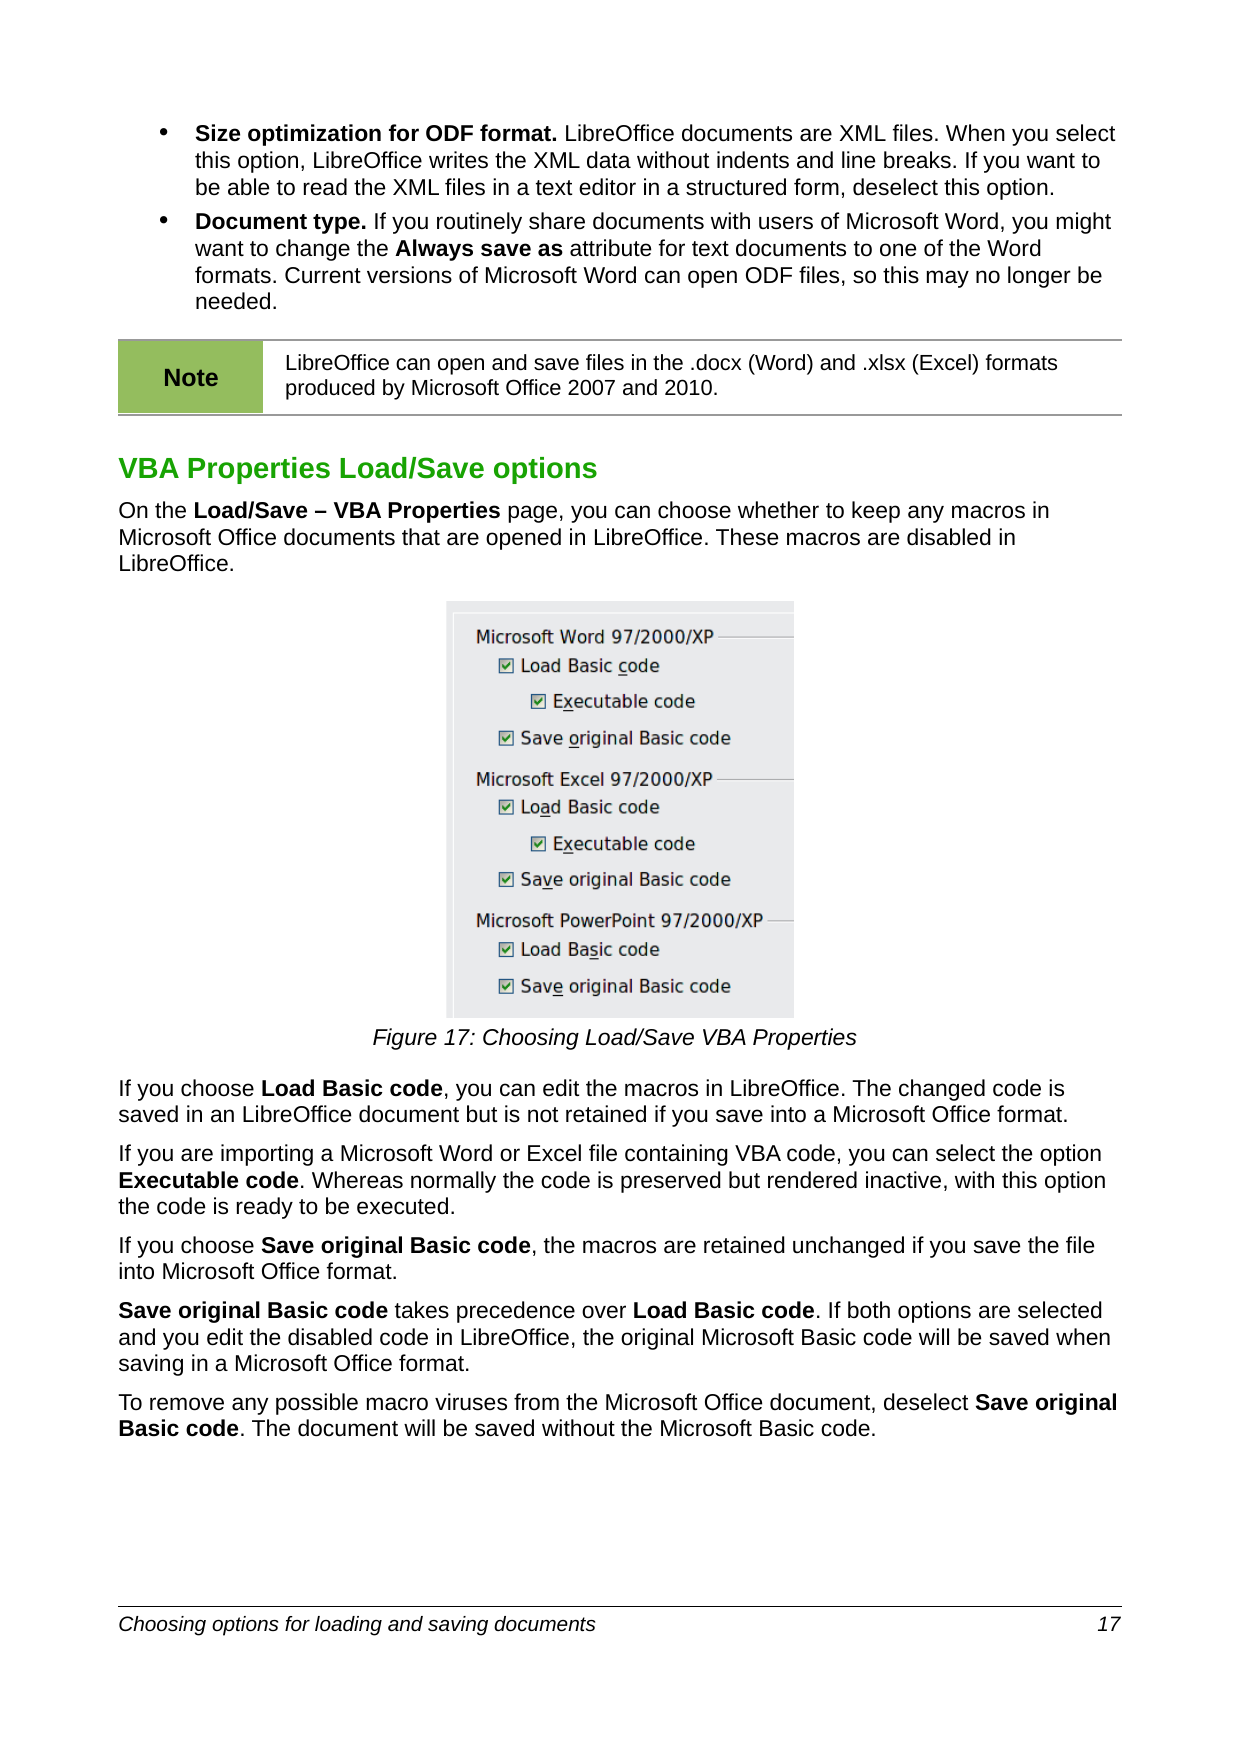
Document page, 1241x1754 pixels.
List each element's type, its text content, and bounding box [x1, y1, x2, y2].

list Size optimization for ODF format. LibreOffice documents are XML files. When you select this option, LibreOffice writes the XML data without indents and line breaks. If you want to be able to read the XML files in a text editor in a structured form, deselect this option. [156, 118, 1122, 200]
text On the Load/Save – VBA Properties page, you can choose whether to keep any macros in Microsoft Office documents that are opened in LibreOffice. These macros are disabled in LibreOffice. [118, 497, 1122, 576]
subtitle VBA Properties Load/Save options [118, 451, 1122, 485]
picture [446, 601, 794, 1018]
text Figure 17: Choosing Load/Save VBA Properties [372, 1024, 868, 1050]
text If you are importing a Microsoft Word or Excel file containing VBA code, you can select the option Executable code. Whereas normally the code is preserved but rendered inactive, with this option the code is ready to be executed. [118, 1140, 1122, 1219]
text If you choose Load Basic code, you can edit the macros in LibreOffice. The changed code is saved in an LibreOffice document but is not retained if you save into a Microsoft Office format. [118, 1075, 1122, 1128]
table_header LibreOffice can open and save files in the .docx (Word) and .xlsx (Excel) formats produced by Microsoft Office 2007 and 2010. [264, 341, 1122, 413]
text Save original Basic code takes precedence over Load Basic code. If both options are selected and you edit the disabled code in LibreOffice, the original Microsoft Basic code will be saved when saving in a Microsoft Office format. [118, 1297, 1122, 1376]
text If you choose Save original Basic code, the macros are retained unchanged if you save the file into Microsoft Office format. [118, 1232, 1122, 1284]
list Document type. If you routinely share documents with users of Microsoft Word, you might want to change the Always save as attribute for text documents to one of the Word formats. Current versions of Microsoft Word can open ODF files, so this may no longer be needed. [156, 206, 1122, 314]
table_header Note [118, 341, 263, 413]
text To remove any possible macro viruses from the Microsoft Office document, deselect Save original Basic code. The document will be saved without the Microsoft Basic code. [118, 1389, 1122, 1441]
